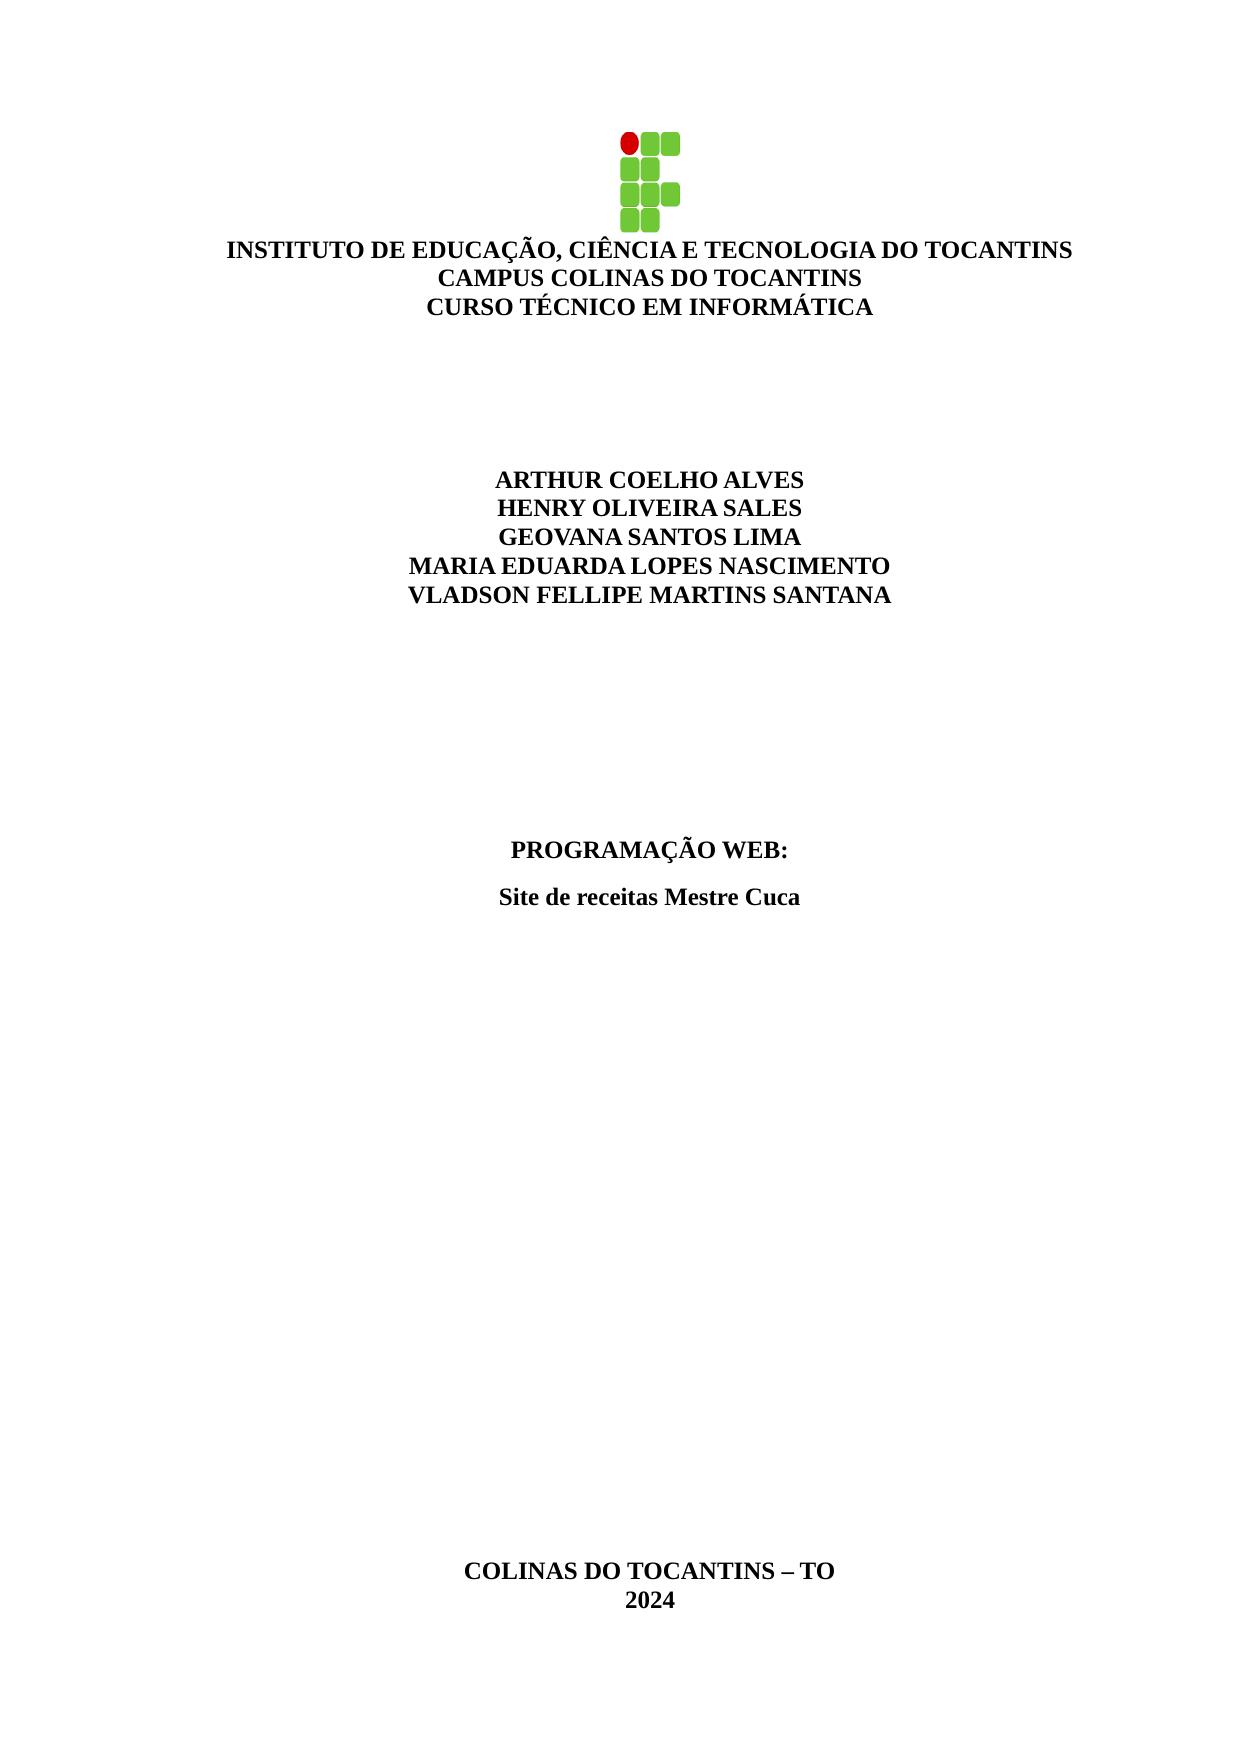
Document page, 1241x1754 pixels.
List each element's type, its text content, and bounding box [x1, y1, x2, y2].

text HENRY OLIVEIRA SALES [177, 493, 1122, 522]
text GEOVANA SANTOS LIMA [177, 522, 1122, 551]
picture [606, 132, 693, 234]
text COLINAS DO TOCANTINS – TO [177, 1556, 1122, 1585]
text VLADSON FELLIPE MARTINS SANTANA [177, 580, 1122, 608]
text INSTITUTO DE EDUCAÇÃO, CIÊNCIA E TECNOLOGIA DO TOCANTINS [177, 235, 1122, 263]
title PROGRAMAÇÃO WEB: [177, 835, 1122, 863]
text ARTHUR COELHO ALVES [177, 465, 1122, 493]
text MARIA EDUARDA LOPES NASCIMENTO [177, 551, 1122, 580]
text 2024 [177, 1585, 1122, 1613]
subtitle Site de receitas Mestre Cuca [177, 882, 1122, 911]
text CAMPUS COLINAS DO TOCANTINS [177, 263, 1122, 292]
text CURSO TÉCNICO EM INFORMÁTICA [177, 292, 1122, 321]
